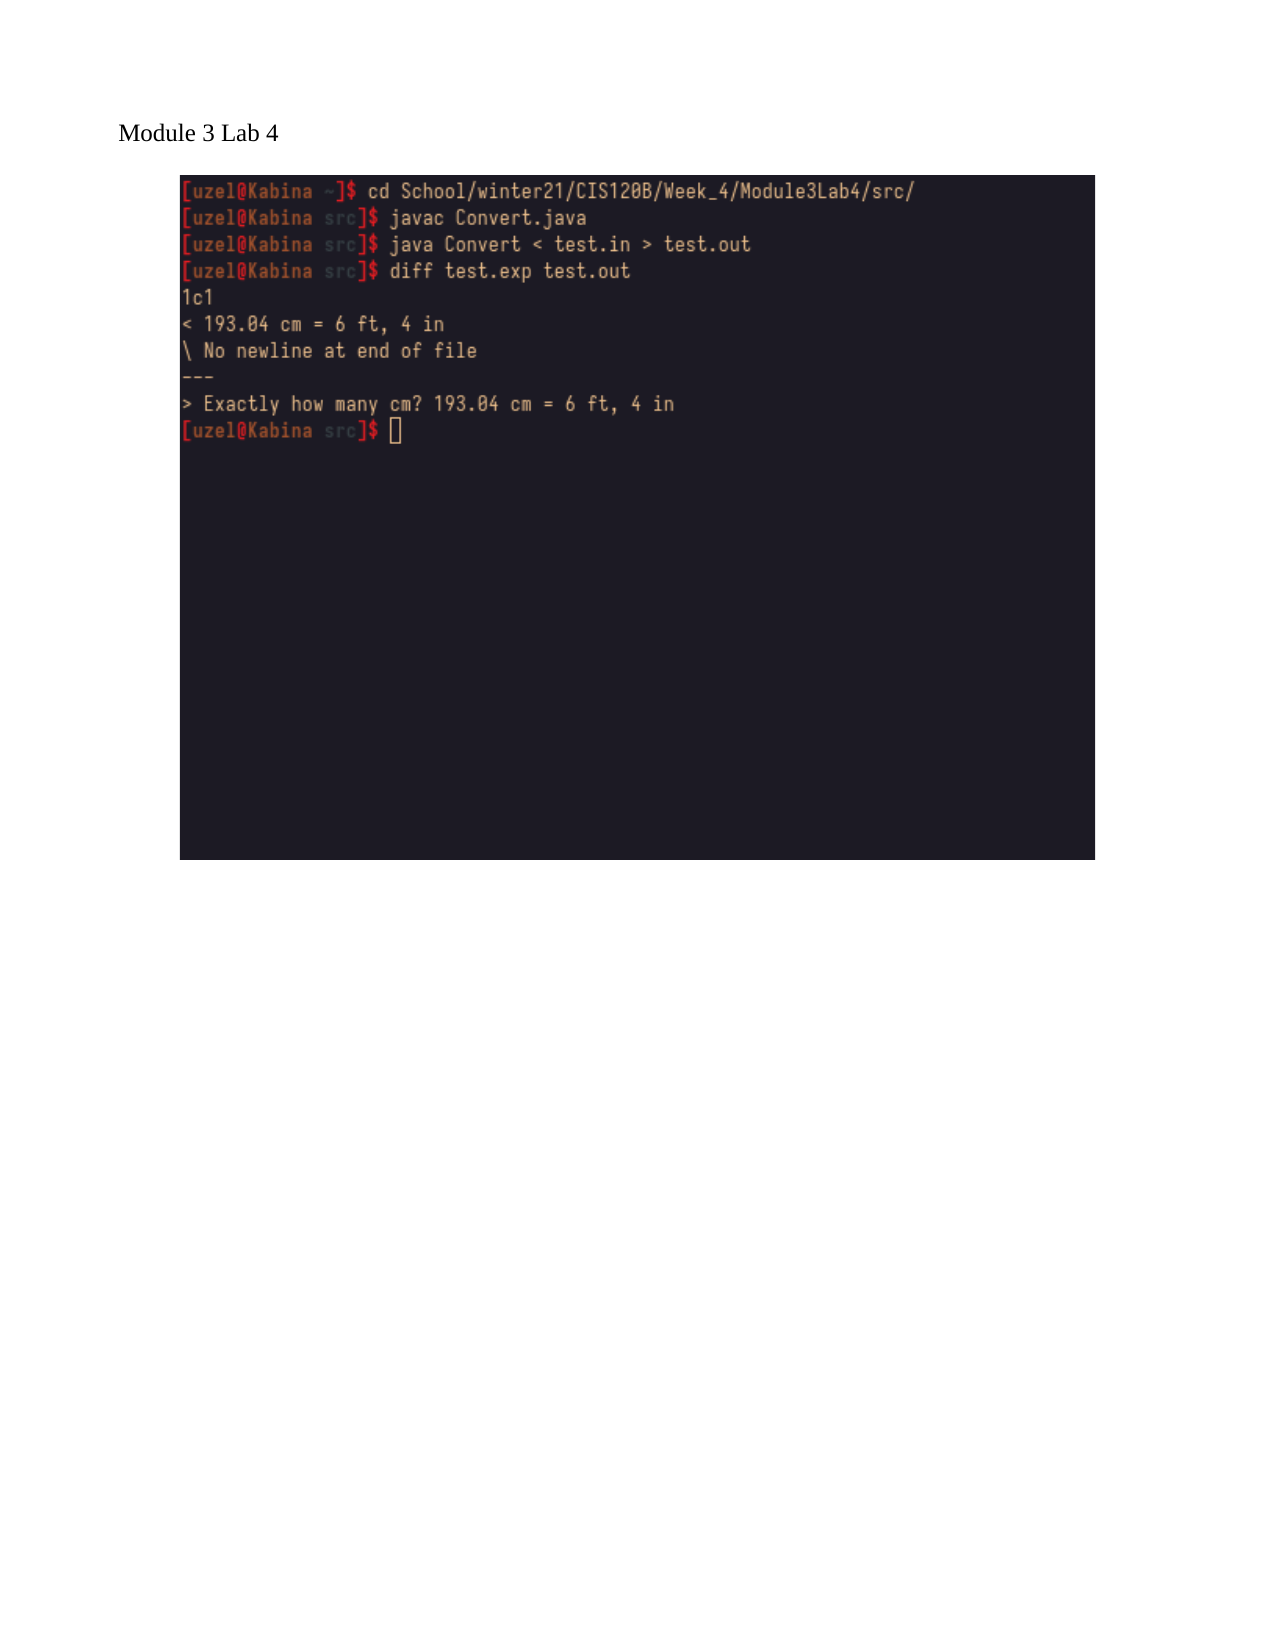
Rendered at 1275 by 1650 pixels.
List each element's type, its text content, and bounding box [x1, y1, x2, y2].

picture [179, 175, 1096, 860]
text Module 3 Lab 4 [118, 118, 1157, 147]
